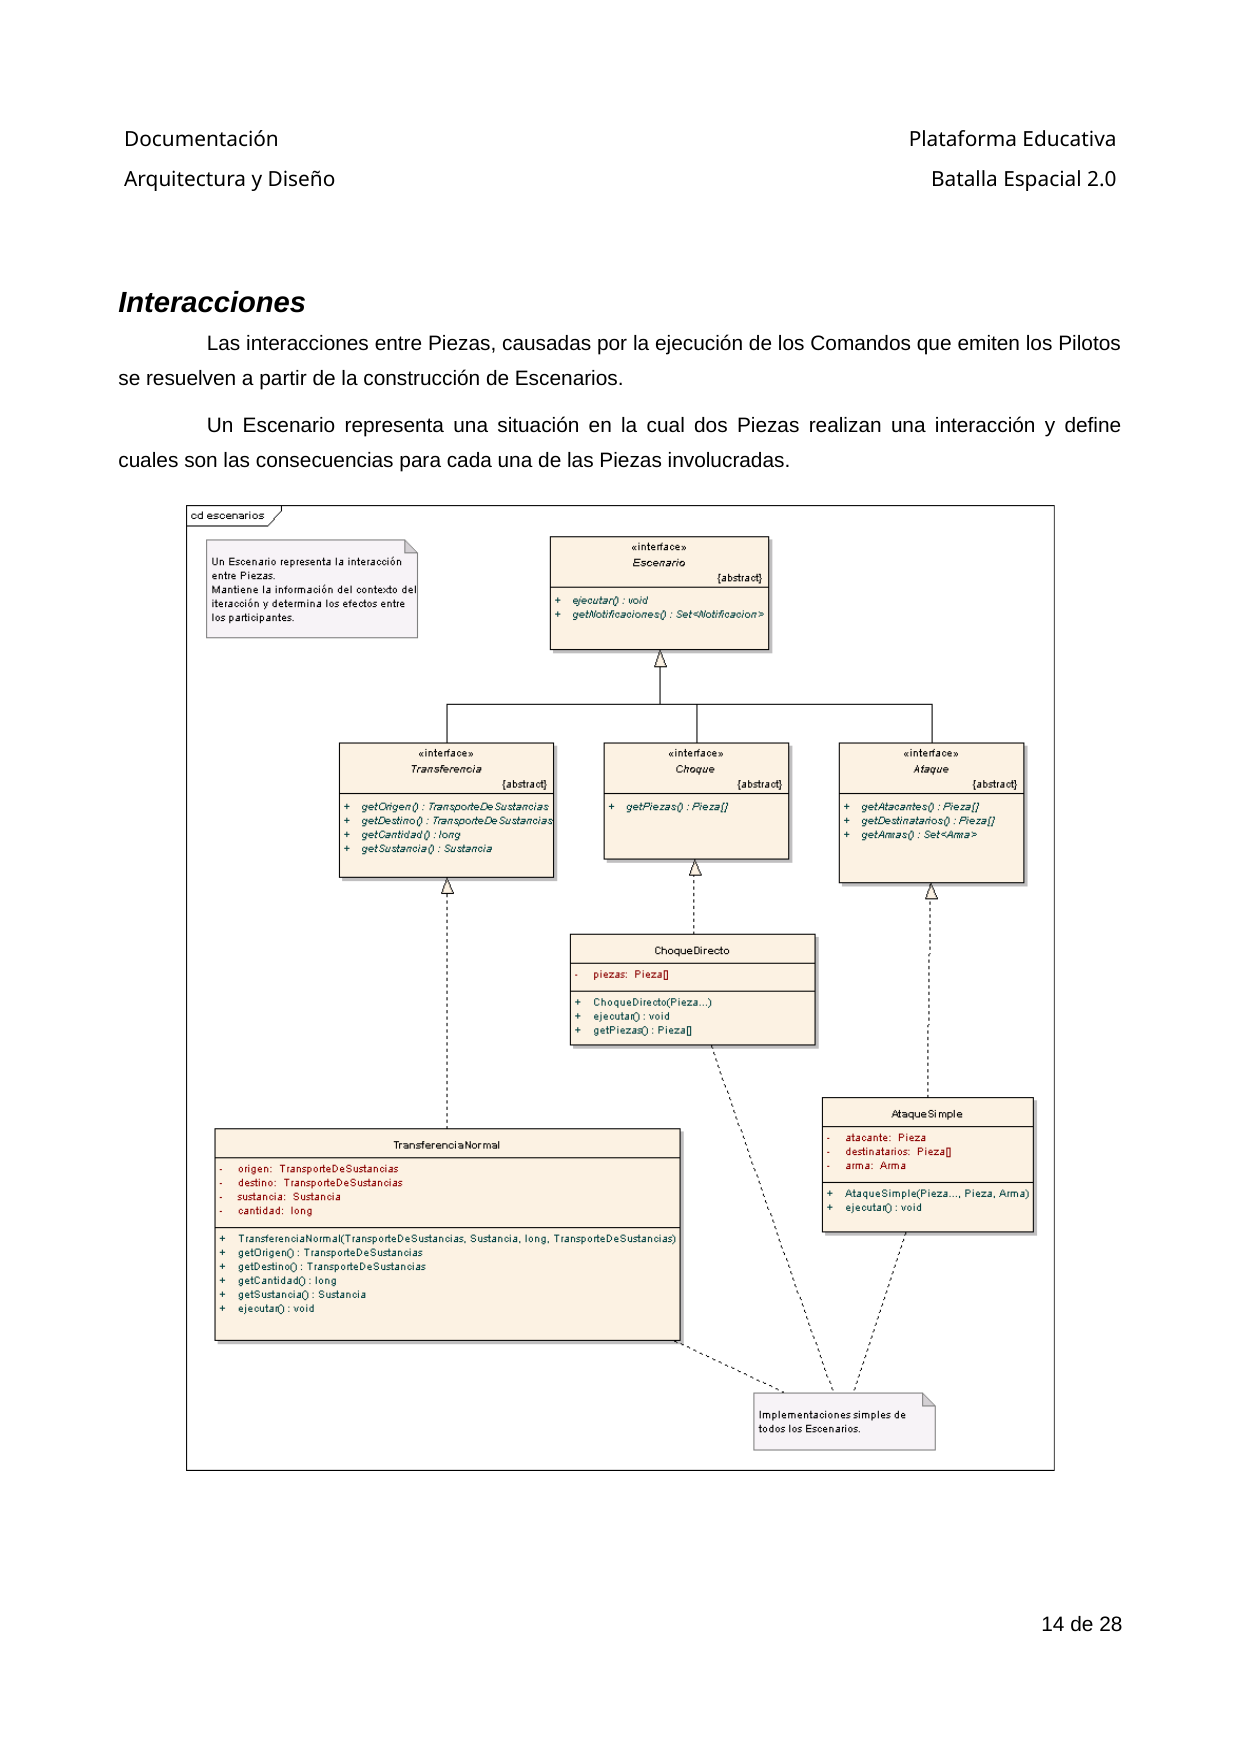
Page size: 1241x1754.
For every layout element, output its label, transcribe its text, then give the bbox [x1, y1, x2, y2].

picture [185, 504, 1055, 1471]
text Las interacciones entre Piezas, causadas por la ejecución de los Comandos que emiten los Pilotos se resuelven a partir de la construcción de Escenarios. [118, 332, 1122, 389]
text Un Escenario representa una situación en la cual dos Piezas realizan una interacción y define cuales son las consecuencias para cada una de las Piezas involucradas. [118, 414, 1122, 472]
subtitle Interacciones [118, 286, 1122, 319]
